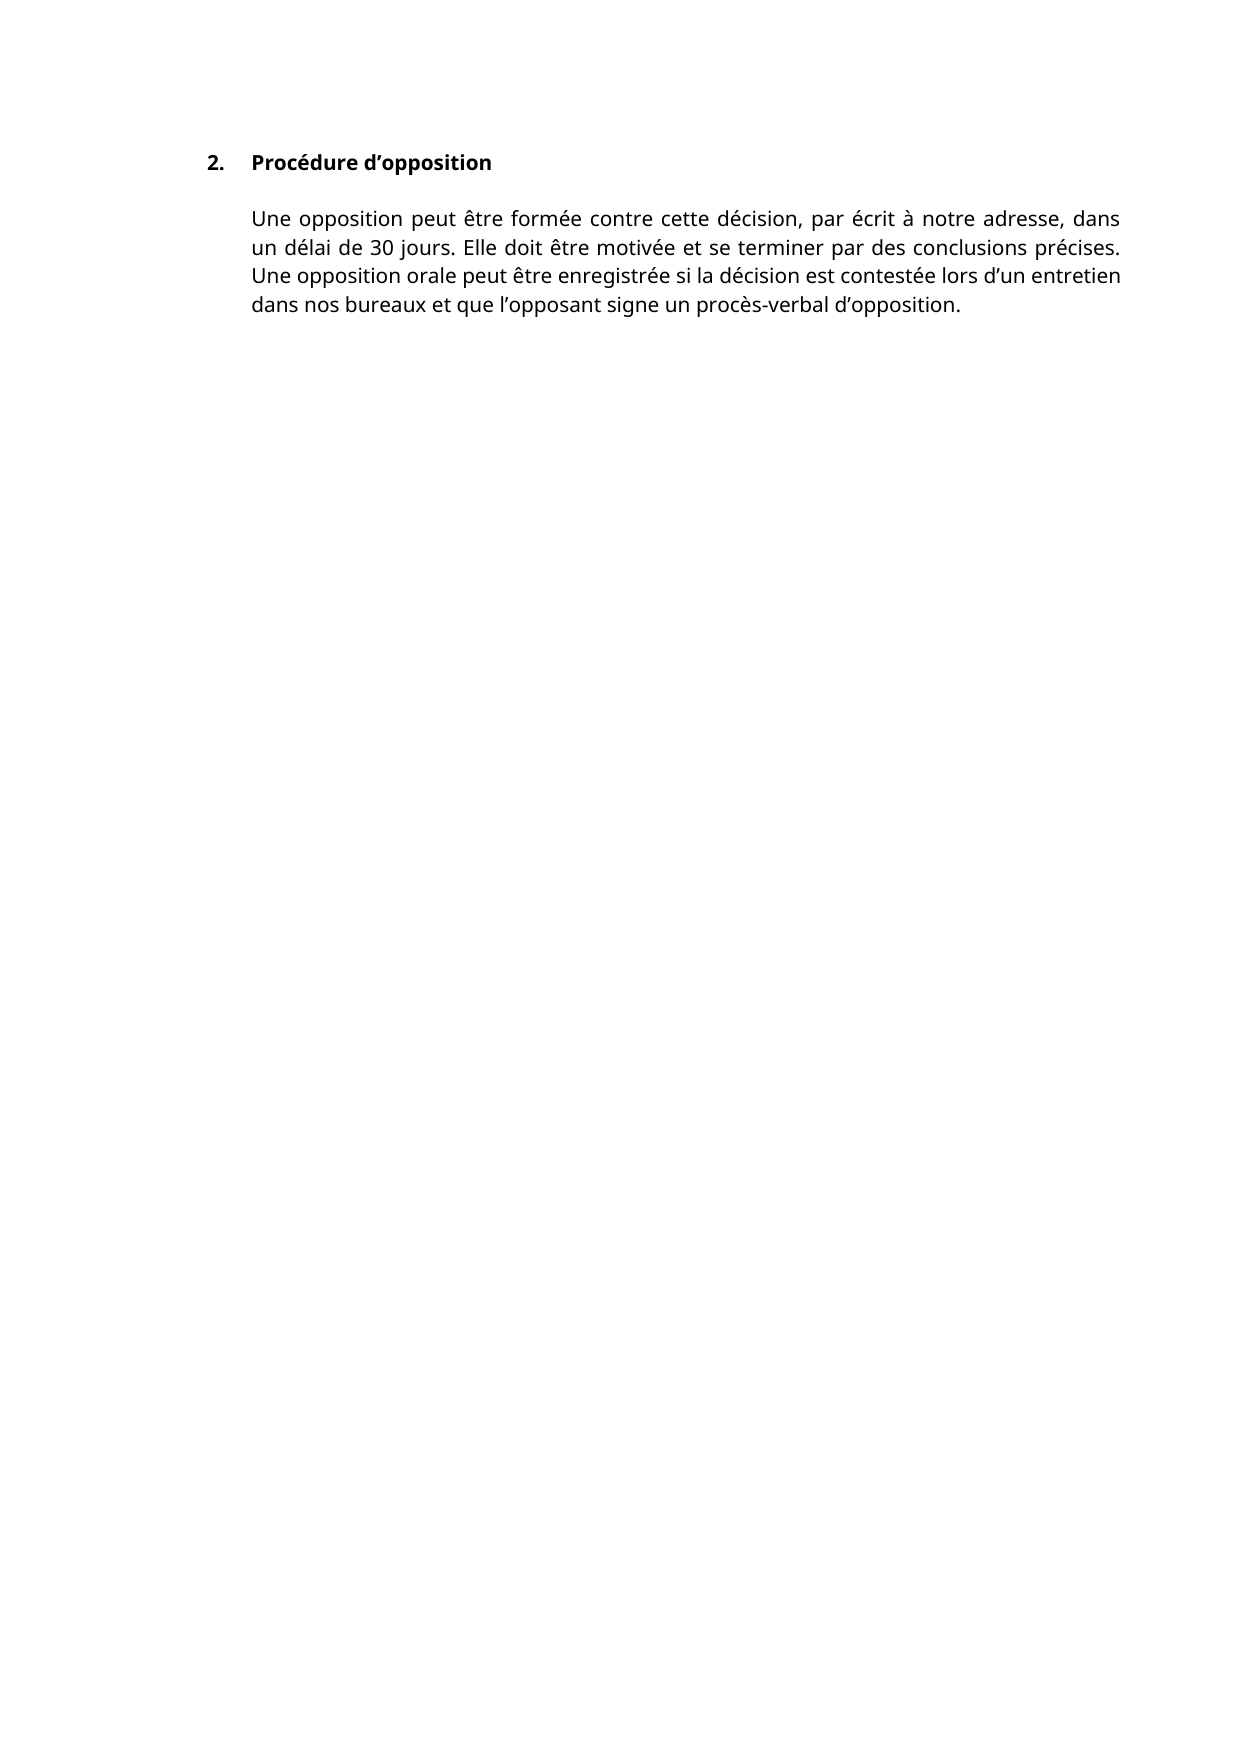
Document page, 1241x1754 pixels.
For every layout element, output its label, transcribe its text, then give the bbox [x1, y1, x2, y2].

text Une opposition peut être formée contre cette décision, par écrit à notre adresse, dans un délai de 30 jours. Elle doit être motivée et se terminer par des conclusions précises. Une opposition orale peut être enregistrée si la décision est contestée lors d’un entretien dans nos bureaux et que l’opposant signe un procès-verbal d’opposition. [207, 204, 1122, 318]
text 2. Procédure d’opposition [207, 148, 1122, 176]
